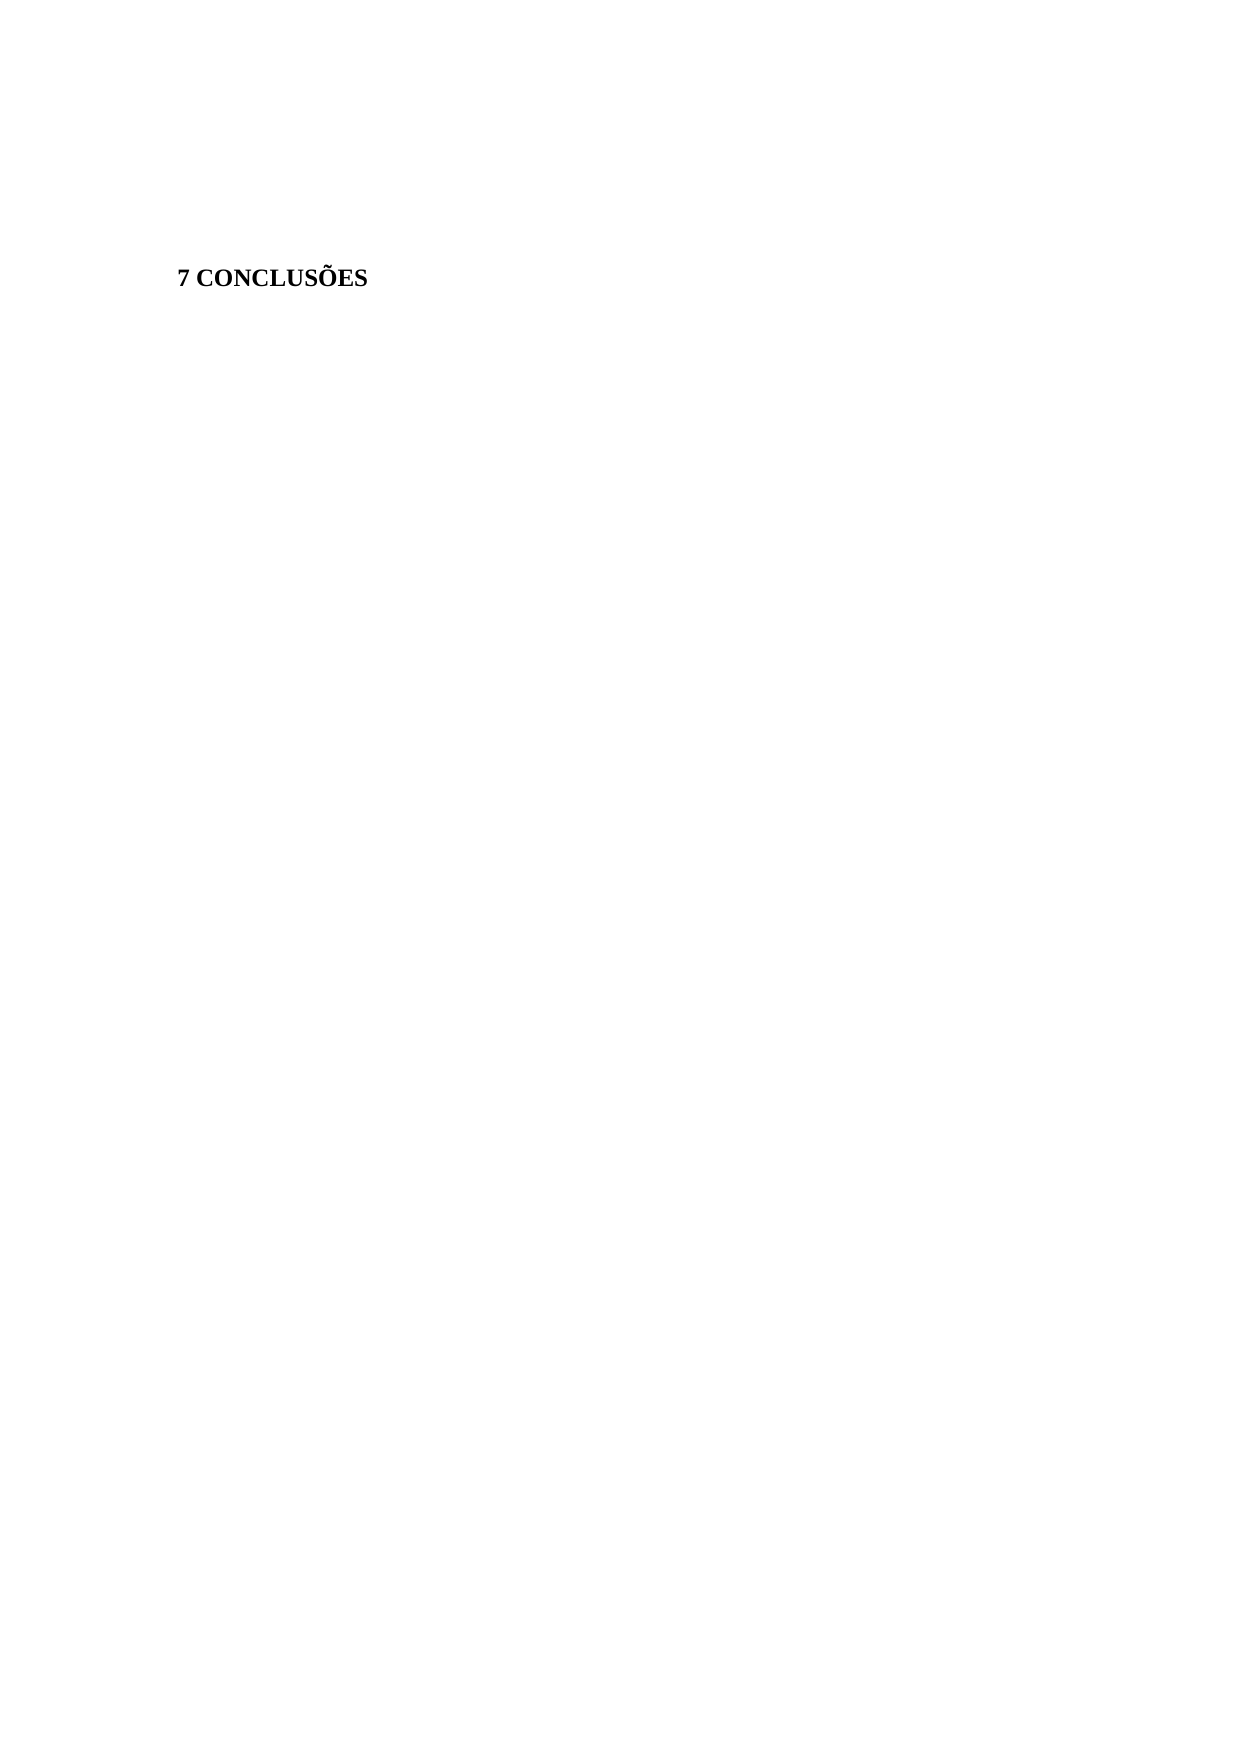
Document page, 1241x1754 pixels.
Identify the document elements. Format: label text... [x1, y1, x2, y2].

text 7 CONCLUSÕES [177, 263, 1122, 292]
